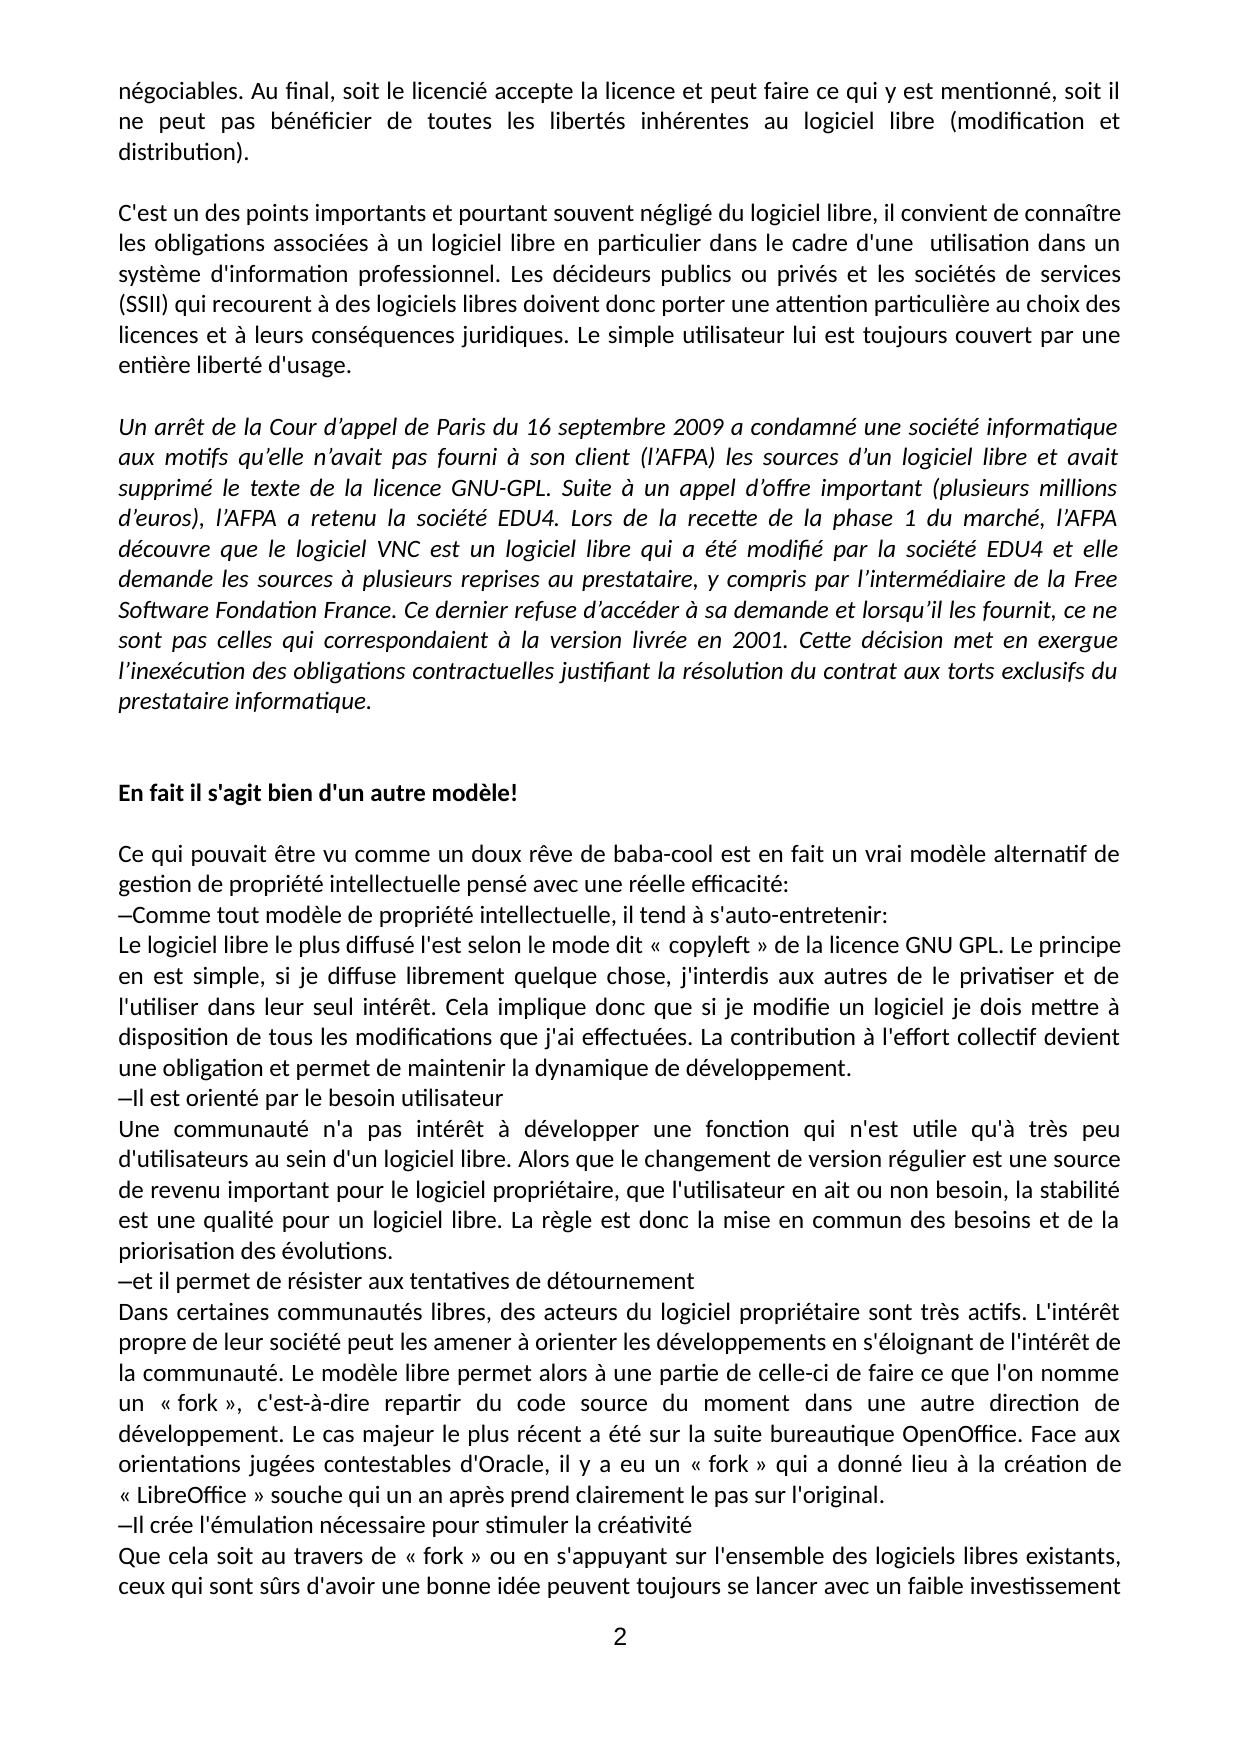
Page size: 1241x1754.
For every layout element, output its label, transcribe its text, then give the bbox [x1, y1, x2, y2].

list Il crée l'émulation nécessaire pour stimuler la créativité [118, 1509, 1122, 1540]
list Il est orienté par le besoin utilisateur [118, 1082, 1122, 1113]
text Le logiciel libre le plus diffusé l'est selon le mode dit « copyleft » de la licence GNU GPL. Le principe en est simple, si je diffuse librement quelque chose, j'interdis aux autres de le privatiser et de l'utiliser dans leur seul intérêt. Cela implique donc que si je modifie un logiciel je dois mettre à disposition de tous les modifications que j'ai effectuées. La contribution à l'effort collectif devient une obligation et permet de maintenir la dynamique de développement. [118, 929, 1122, 1082]
list Comme tout modèle de propriété intellectuelle, il tend à s'auto-entretenir: [118, 899, 1122, 929]
text Ce qui pouvait être vu comme un doux rêve de baba-cool est en fait un vrai modèle alternatif de gestion de propriété intellectuelle pensé avec une réelle efficacité: [118, 838, 1122, 899]
text Une communauté n'a pas intérêt à développer une fonction qui n'est utile qu'à très peu d'utilisateurs au sein d'un logiciel libre. Alors que le changement de version régulier est une source de revenu important pour le logiciel propriétaire, que l'utilisateur en ait ou non besoin, la stabilité est une qualité pour un logiciel libre. La règle est donc la mise en commun des besoins et de la priorisation des évolutions. [118, 1113, 1122, 1265]
text Un arrêt de la Cour d’appel de Paris du 16 septembre 2009 a condamné une société informatique aux motifs qu’elle n’avait pas fourni à son client (l’AFPA) les sources d’un logiciel libre et avait supprimé le texte de la licence GNU-GPL. Suite à un appel d’offre important (plusieurs millions d’euros), l’AFPA a retenu la société EDU4. Lors de la recette de la phase 1 du marché, l’AFPA découvre que le logiciel VNC est un logiciel libre qui a été modifié par la société EDU4 et elle demande les sources à plusieurs reprises au prestataire, y compris par l’intermédiaire de la Free Software Fondation France. Ce dernier refuse d’accéder à sa demande et lorsqu’il les fournit, ce ne sont pas celles qui correspondaient à la version livrée en 2001. Cette décision met en exergue l’inexécution des obligations contractuelles justifiant la résolution du contrat aux torts exclusifs du prestataire informatique. [118, 411, 1122, 716]
list et il permet de résister aux tentatives de détournement [118, 1265, 1122, 1296]
text Que cela soit au travers de « fork » ou en s'appuyant sur l'ensemble des logiciels libres existants, ceux qui sont sûrs d'avoir une bonne idée peuvent toujours se lancer avec un faible investissement [118, 1540, 1122, 1601]
text En fait il s'agit bien d'un autre modèle! [118, 777, 1122, 807]
text Dans certaines communautés libres, des acteurs du logiciel propriétaire sont très actifs. L'intérêt propre de leur société peut les amener à orienter les développements en s'éloignant de l'intérêt de la communauté. Le modèle libre permet alors à une partie de celle-ci de faire ce que l'on nomme un « fork », c'est-à-dire repartir du code source du moment dans une autre direction de développement. Le cas majeur le plus récent a été sur la suite bureautique OpenOffice. Face aux orientations jugées contestables d'Oracle, il y a eu un « fork » qui a donné lieu à la création de « LibreOffice » souche qui un an après prend clairement le pas sur l'original. [118, 1296, 1122, 1509]
text négociables. Au final, soit le licencié accepte la licence et peut faire ce qui y est mentionné, soit il ne peut pas bénéficier de toutes les libertés inhérentes au logiciel libre (modification et distribution). [118, 75, 1122, 167]
text C'est un des points importants et pourtant souvent négligé du logiciel libre, il convient de connaître les obligations associées à un logiciel libre en particulier dans le cadre d'une utilisation dans un système d'information professionnel. Les décideurs publics ou privés et les sociétés de services (SSII) qui recourent à des logiciels libres doivent donc porter une attention particulière au choix des licences et à leurs conséquences juridiques. Le simple utilisateur lui est toujours couvert par une entière liberté d'usage. [118, 197, 1122, 380]
